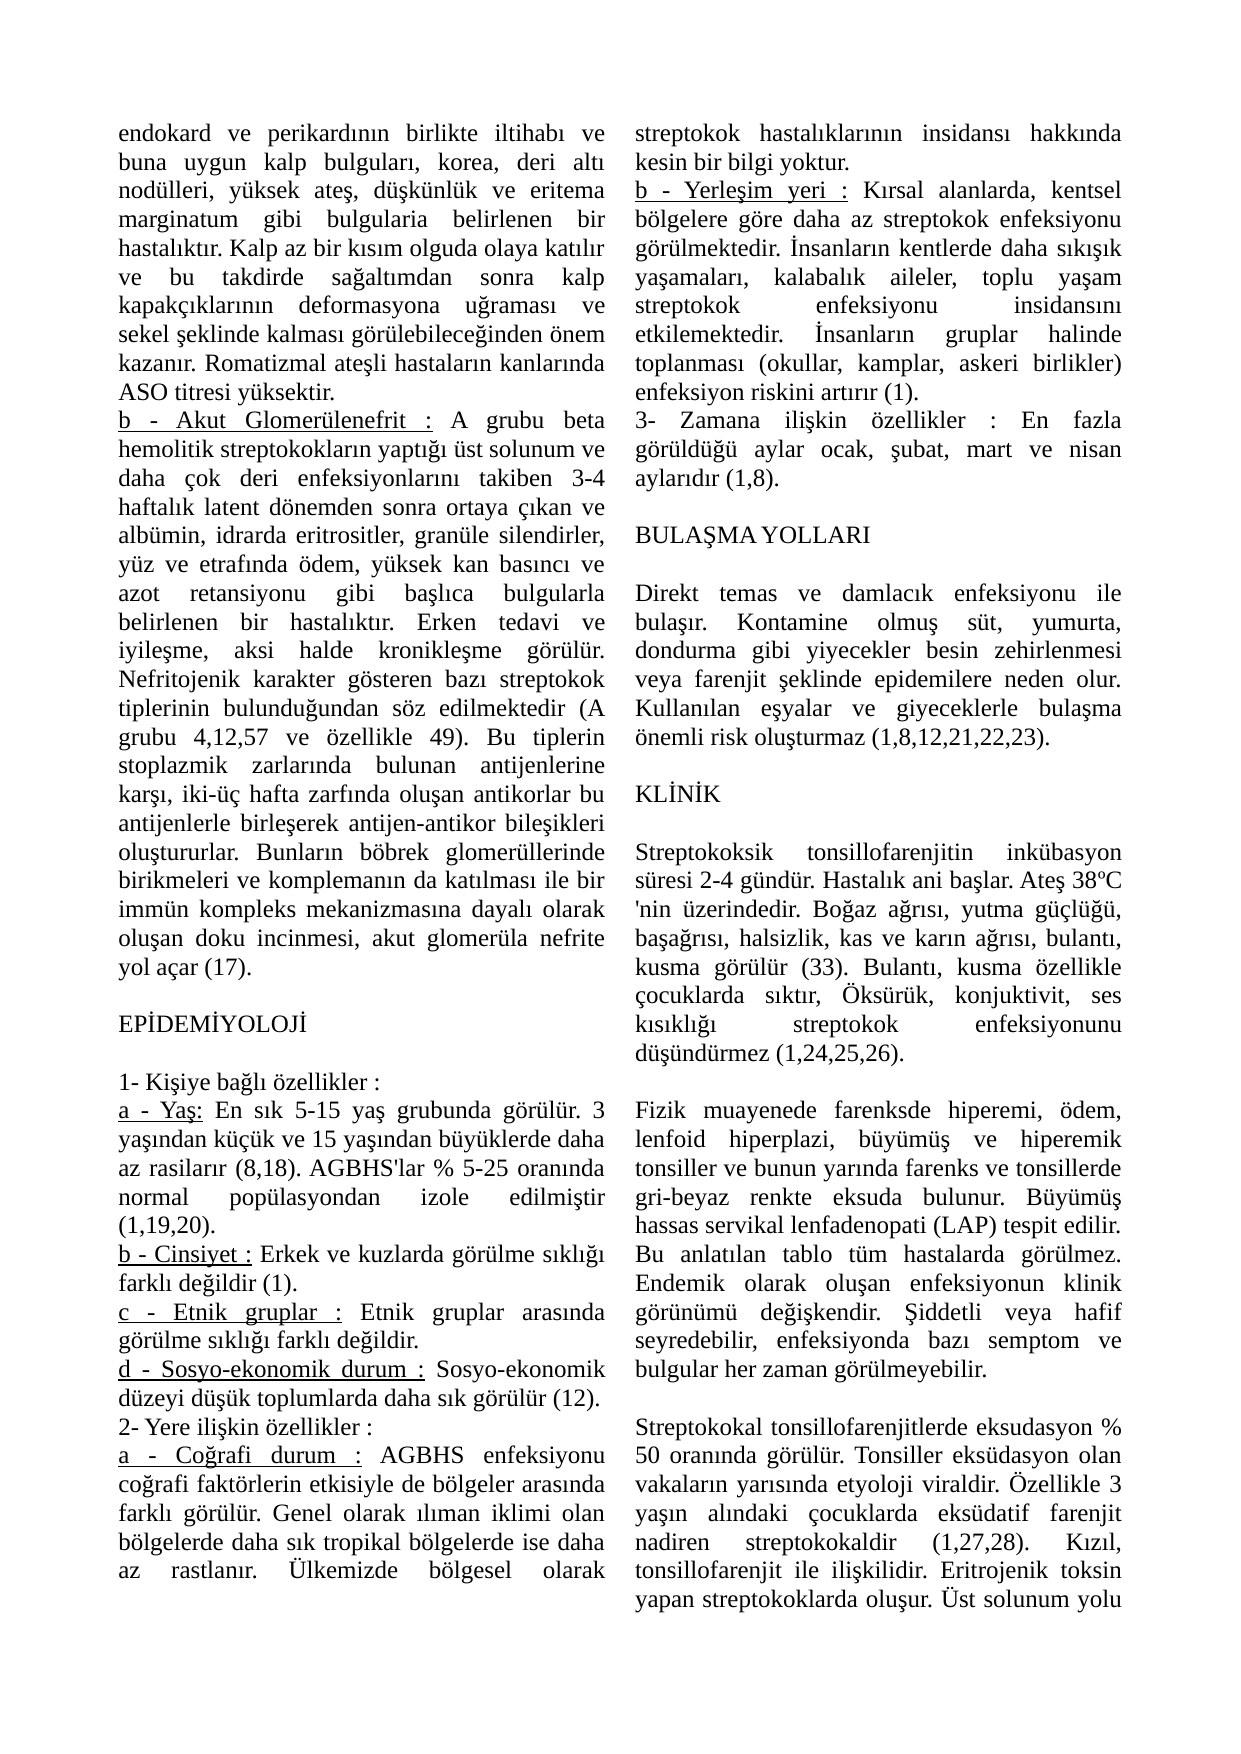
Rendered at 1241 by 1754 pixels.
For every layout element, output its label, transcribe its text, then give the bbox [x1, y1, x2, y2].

text Streptokokal tonsillofarenjitlerde eksudasyon % 50 oranında görülür. Tonsiller eksüdasyon olan vakaların yarısında etyoloji viraldir. Özellikle 3 yaşın alındaki çocuklarda eksüdatif farenjit nadiren streptokokaldir (1,27,28). Kızıl, tonsillofarenjit ile ilişkilidir. Eritrojenik toksin yapan streptokoklarda oluşur. Üst solunum yolu [635, 1412, 1122, 1613]
text b - Yerleşim yeri : Kırsal alanlarda, kentsel bölgelere göre daha az streptokok enfeksiyonu görülmektedir. İnsanların kentlerde daha sıkışık yaşamaları, kalabalık aileler, toplu yaşam streptokok enfeksiyonu insidansını etkilemektedir. İnsanların gruplar halinde toplanması (okullar, kamplar, askeri birlikler) enfeksiyon riskini artırır (1). [635, 176, 1122, 406]
text d - Sosyo-ekonomik durum : Sosyo-ekonomik düzeyi düşük toplumlarda daha sık görülür (12). [118, 1354, 605, 1412]
text KLİNİK [635, 779, 1122, 808]
text 3- Zamana ilişkin özellikler : En fazla görüldüğü aylar ocak, şubat, mart ve nisan aylarıdır (1,8). [635, 406, 1122, 492]
text a - Yaş: En sık 5-15 yaş grubunda görülür. 3 yaşından küçük ve 15 yaşından büyüklerde daha az rasilarır (8,18). AGBHS'lar % 5-25 oranında normal popülasyondan izole edilmiştir (1,19,20). [118, 1096, 605, 1239]
text streptokok hastalıklarının insidansı hakkında kesin bir bilgi yoktur. [635, 118, 1122, 176]
text b - Akut Glomerülenefrit : A grubu beta hemolitik streptokokların yaptığı üst solunum ve daha çok deri enfeksiyonlarını takiben 3-4 haftalık latent dönemden sonra ortaya çıkan ve albümin, idrarda eritrositler, granüle silendirler, yüz ve etrafında ödem, yüksek kan basıncı ve azot retansiyonu gibi başlıca bulgularla belirlenen bir hastalıktır. Erken tedavi ve iyileşme, aksi halde kronikleşme görülür. Nefritojenik karakter gösteren bazı streptokok tiplerinin bulunduğundan söz edilmektedir (A grubu 4,12,57 ve özellikle 49). Bu tiplerin stoplazmik zarlarında bulunan antijenlerine karşı, iki-üç hafta zarfında oluşan antikorlar bu antijenlerle birleşerek antijen-antikor bileşikleri oluştururlar. Bunların böbrek glomerüllerinde birikmeleri ve komplemanın da katılması ile bir immün kompleks mekanizmasına dayalı olarak oluşan doku incinmesi, akut glomerüla nefrite yol açar (17). [118, 406, 605, 981]
text a - Coğrafi durum : AGBHS enfeksiyonu coğrafi faktörlerin etkisiyle de bölgeler arasında farklı görülür. Genel olarak ılıman iklimi olan bölgelerde daha sık tropikal bölgelerde ise daha az rastlanır. Ülkemizde bölgesel olarak [118, 1441, 605, 1584]
text 1- Kişiye bağlı özellikler : [118, 1067, 605, 1096]
text Streptokoksik tonsillofarenjitin inkübasyon süresi 2-4 gündür. Hastalık ani başlar. Ateş 38ºC 'nin üzerindedir. Boğaz ağrısı, yutma güçlüğü, başağrısı, halsizlik, kas ve karın ağrısı, bulantı, kusma görülür (33). Bulantı, kusma özellikle çocuklarda sıktır, Öksürük, konjuktivit, ses kısıklığı streptokok enfeksiyonunu düşündürmez (1,24,25,26). [635, 837, 1122, 1067]
text Fizik muayenede farenksde hiperemi, ödem, lenfoid hiperplazi, büyümüş ve hiperemik tonsiller ve bunun yarında farenks ve tonsillerde gri-beyaz renkte eksuda bulunur. Büyümüş hassas servikal lenfadenopati (LAP) tespit edilir. Bu anlatılan tablo tüm hastalarda görülmez. Endemik olarak oluşan enfeksiyonun klinik görünümü değişkendir. Şiddetli veya hafif seyredebilir, enfeksiyonda bazı semptom ve bulgular her zaman görülmeyebilir. [635, 1096, 1122, 1383]
text endokard ve perikardının birlikte iltihabı ve buna uygun kalp bulguları, korea, deri altı nodülleri, yüksek ateş, düşkünlük ve eritema marginatum gibi bulgularia belirlenen bir hastalıktır. Kalp az bir kısım olguda olaya katılır ve bu takdirde sağaltımdan sonra kalp kapakçıklarının deformasyona uğraması ve sekel şeklinde kalması görülebileceğinden önem kazanır. Romatizmal ateşli hastaların kanlarında ASO titresi yüksektir. [118, 118, 605, 406]
text EPİDEMİYOLOJİ [118, 1009, 605, 1038]
text b - Cinsiyet : Erkek ve kuzlarda görülme sıklığı farklı değildir (1). [118, 1239, 605, 1297]
text Direkt temas ve damlacık enfeksiyonu ile bulaşır. Kontamine olmuş süt, yumurta, dondurma gibi yiyecekler besin zehirlenmesi veya farenjit şeklinde epidemilere neden olur. Kullanılan eşyalar ve giyeceklerle bulaşma önemli risk oluşturmaz (1,8,12,21,22,23). [635, 578, 1122, 751]
text c - Etnik gruplar : Etnik gruplar arasında görülme sıklığı farklı değildir. [118, 1297, 605, 1354]
text BULAŞMA YOLLARI [635, 521, 1122, 549]
text 2- Yere ilişkin özellikler : [118, 1412, 605, 1441]
